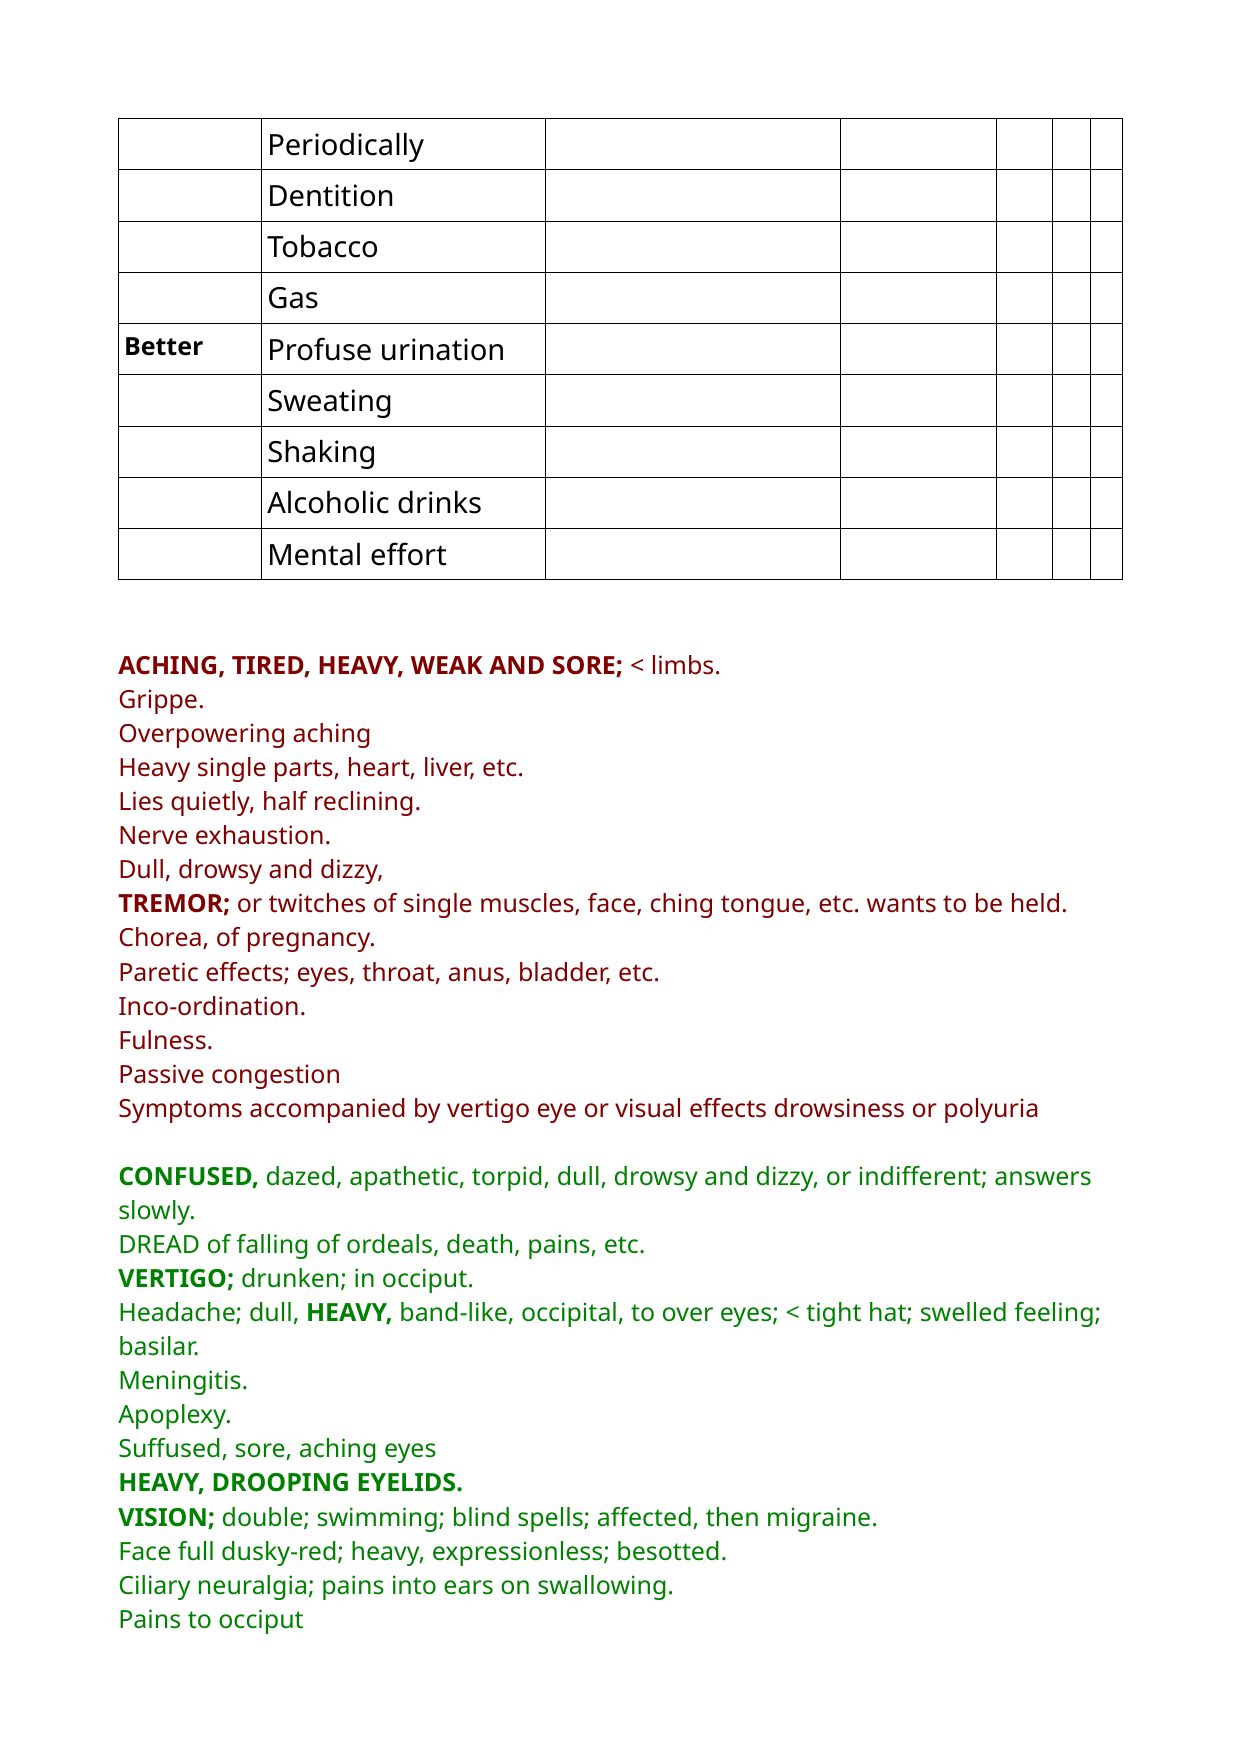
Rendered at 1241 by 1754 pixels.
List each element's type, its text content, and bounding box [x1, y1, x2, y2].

table_cell [841, 529, 996, 579]
table_cell [841, 170, 996, 221]
table_cell [1091, 119, 1122, 169]
table_cell [841, 273, 996, 323]
table_cell [1091, 529, 1122, 579]
table_cell [546, 427, 840, 477]
table_cell [1053, 375, 1090, 426]
text VISION; double; swimming; blind spells; affected, then migraine. [118, 1499, 1122, 1533]
table_cell Shaking [262, 427, 545, 477]
text Heavy single parts, heart, liver, etc. [118, 750, 1122, 784]
table_cell [119, 375, 261, 426]
text Pains to occiput [118, 1601, 1122, 1635]
text Inco-ordination. [118, 988, 1122, 1022]
table_cell [119, 222, 261, 272]
table_cell [546, 529, 840, 579]
table_cell [119, 170, 261, 221]
table_cell [546, 375, 840, 426]
text Symptoms accompanied by vertigo eye or visual effects drowsiness or polyuria [118, 1090, 1122, 1124]
table_cell [997, 478, 1052, 528]
table_cell Periodically [262, 119, 545, 169]
table_cell [997, 119, 1052, 169]
text Dull, drowsy and dizzy, [118, 852, 1122, 886]
text Paretic effects; eyes, throat, anus, bladder, etc. [118, 954, 1122, 988]
table_cell [119, 119, 261, 169]
table_cell [546, 170, 840, 221]
text Face full dusky-red; heavy, expressionless; besotted. [118, 1533, 1122, 1567]
table_cell [997, 427, 1052, 477]
table_cell [841, 324, 996, 374]
text Grippe. [118, 682, 1122, 716]
table_cell [841, 375, 996, 426]
table_cell [1053, 529, 1090, 579]
table_cell [1091, 273, 1122, 323]
text Meningitis. [118, 1363, 1122, 1397]
table_cell [1053, 427, 1090, 477]
text ACHING, TIRED, HEAVY, WEAK AND SORE; < limbs. [118, 648, 1122, 682]
table_cell Alcoholic drinks [262, 478, 545, 528]
table_cell [997, 324, 1052, 374]
text VERTIGO; drunken; in occiput. [118, 1261, 1122, 1295]
table_cell [119, 529, 261, 579]
table_cell [1091, 222, 1122, 272]
table_cell [1091, 375, 1122, 426]
table_cell [841, 427, 996, 477]
table_cell Better [119, 324, 261, 374]
text Headache; dull, HEAVY, band-like, occipital, to over eyes; < tight hat; swelled feeling; basilar. [118, 1295, 1122, 1363]
text Fulness. [118, 1022, 1122, 1056]
table_cell [841, 222, 996, 272]
table_cell [1053, 324, 1090, 374]
text Apoplexy. [118, 1397, 1122, 1431]
text Nerve exhaustion. [118, 818, 1122, 852]
table_cell [1053, 273, 1090, 323]
text Suffused, sore, aching eyes [118, 1431, 1122, 1465]
table_cell [1091, 427, 1122, 477]
table_cell Sweating [262, 375, 545, 426]
table_cell [841, 119, 996, 169]
table_cell [1091, 170, 1122, 221]
table_cell [119, 478, 261, 528]
table_cell [546, 273, 840, 323]
table_cell [546, 119, 840, 169]
table_cell [997, 375, 1052, 426]
table_cell [997, 529, 1052, 579]
table_cell Mental effort [262, 529, 545, 579]
text Overpowering aching [118, 716, 1122, 750]
table_cell [1053, 119, 1090, 169]
table_cell [1053, 170, 1090, 221]
text TREMOR; or twitches of single muscles, face, ching tongue, etc. wants to be held. [118, 886, 1122, 920]
table_cell [546, 324, 840, 374]
table_cell [546, 478, 840, 528]
text HEAVY, DROOPING EYELIDS. [118, 1465, 1122, 1499]
table_cell Dentition [262, 170, 545, 221]
text CONFUSED, dazed, apathetic, torpid, dull, drowsy and dizzy, or indifferent; answers slowly. [118, 1158, 1122, 1227]
text DREAD of falling of ordeals, death, pains, etc. [118, 1227, 1122, 1261]
table_cell [546, 222, 840, 272]
table_cell Gas [262, 273, 545, 323]
table_cell Tobacco [262, 222, 545, 272]
table_cell Profuse urination [262, 324, 545, 374]
table_cell [997, 222, 1052, 272]
text Ciliary neuralgia; pains into ears on swallowing. [118, 1567, 1122, 1601]
table_cell [1091, 324, 1122, 374]
table_cell [1053, 222, 1090, 272]
text Lies quietly, half reclining. [118, 784, 1122, 818]
table_cell [997, 273, 1052, 323]
table_cell [119, 273, 261, 323]
table_cell [997, 170, 1052, 221]
table_cell [1091, 478, 1122, 528]
table_cell [1053, 478, 1090, 528]
text Passive congestion [118, 1056, 1122, 1090]
table_cell [841, 478, 996, 528]
table_cell [119, 427, 261, 477]
text Chorea, of pregnancy. [118, 920, 1122, 954]
